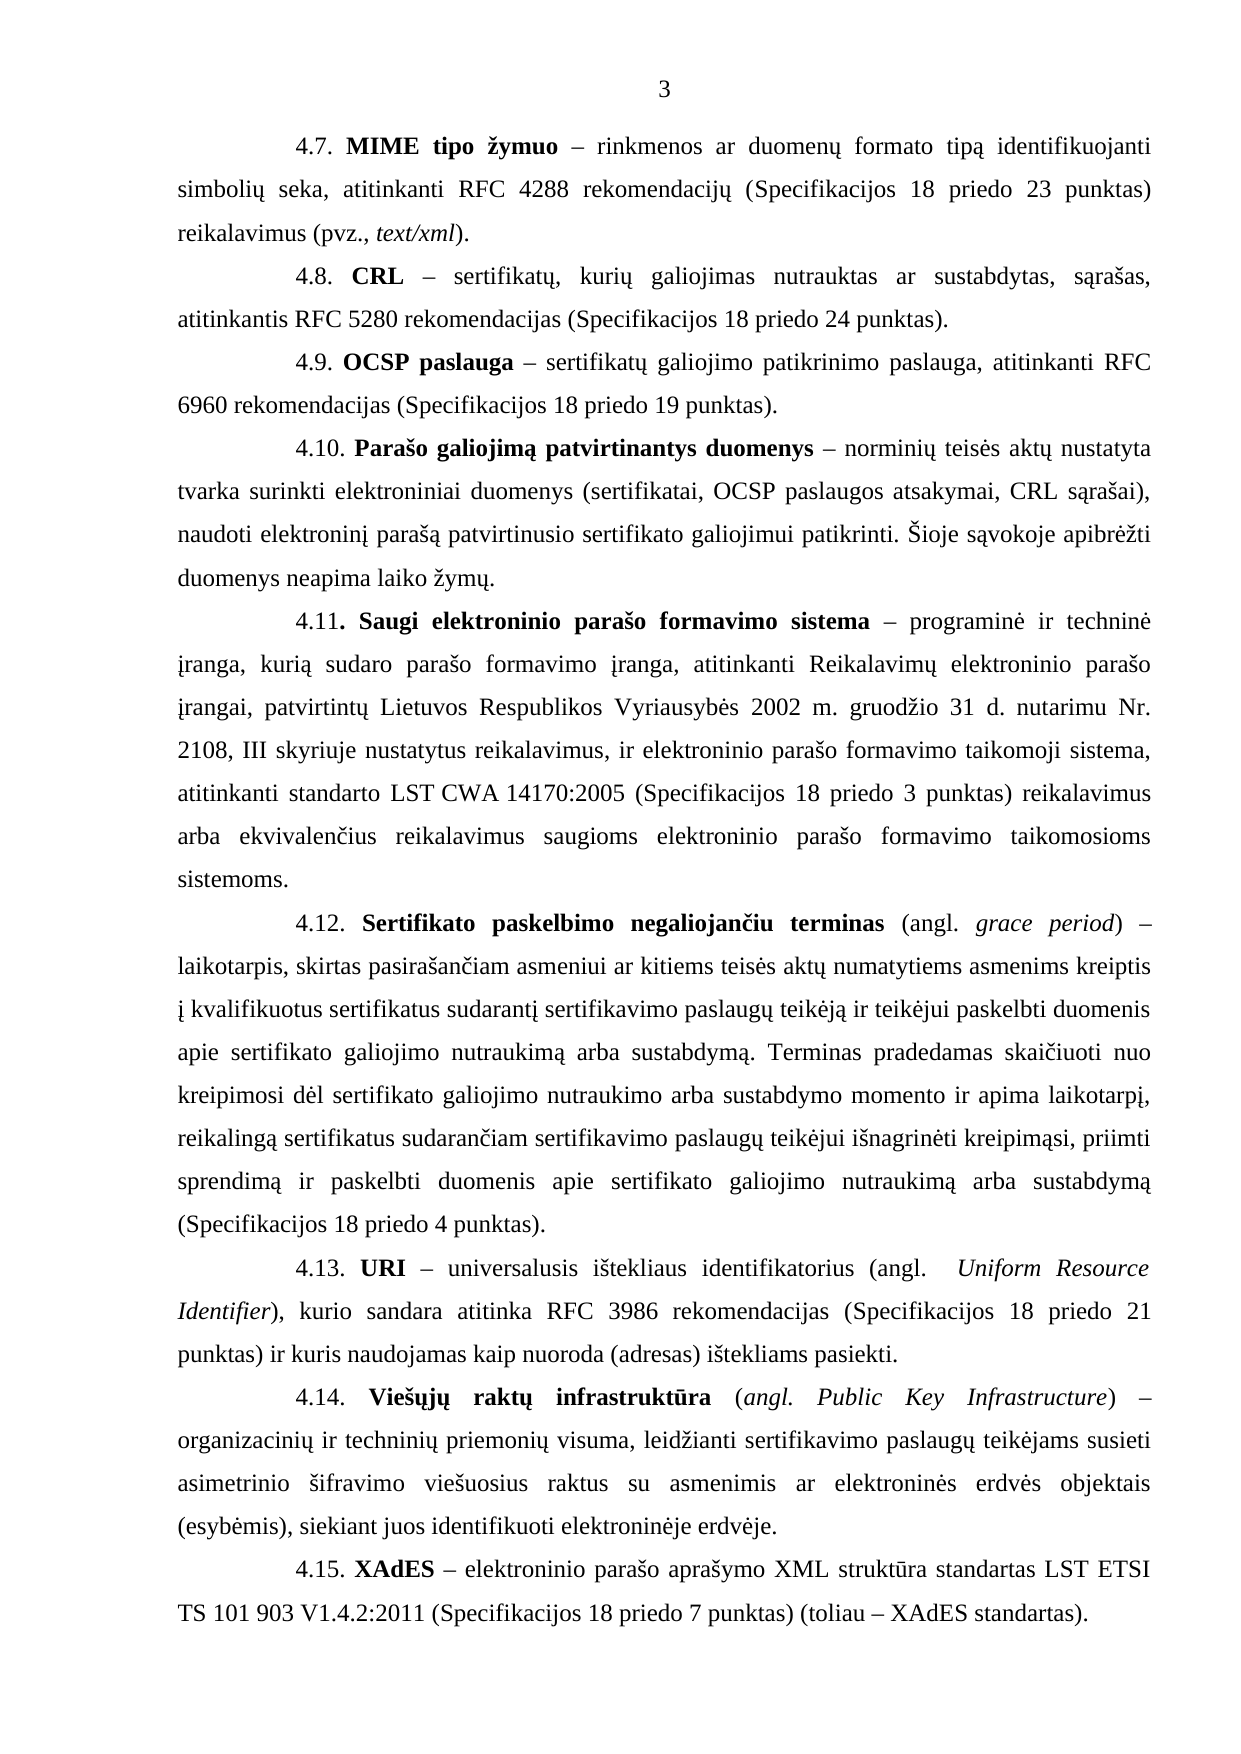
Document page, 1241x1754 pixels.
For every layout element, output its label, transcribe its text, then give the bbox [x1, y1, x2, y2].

text 4.7. MIME tipo žymuo – rinkmenos ar duomenų formato tipą identifikuojanti simbolių seka, atitinkanti RFC 4288 rekomendacijų (Specifikacijos 18 priedo 23 punktas) reikalavimus (pvz., text/xml). [177, 131, 1152, 246]
text 4.11. Saugi elektroninio parašo formavimo sistema – programinė ir techninė įranga, kurią sudaro parašo formavimo įranga, atitinkanti Reikalavimų elektroninio parašo įrangai, patvirtintų Lietuvos Respublikos Vyriausybės 2002 m. gruodžio 31 d. nutarimu Nr. 2108, III skyriuje nustatytus reikalavimus, ir elektroninio parašo formavimo taikomoji sistema, atitinkanti standarto LST CWA 14170:2005 (Specifikacijos 18 priedo 3 punktas) reikalavimus arba ekvivalenčius reikalavimus saugioms elektroninio parašo formavimo taikomosioms sistemoms. [177, 606, 1152, 893]
text 4.9. OCSP paslauga – sertifikatų galiojimo patikrinimo paslauga, atitinkanti RFC 6960 rekomendacijas (Specifikacijos 18 priedo 19 punktas). [177, 347, 1152, 419]
text 4.13. URI – universalusis ištekliaus identifikatorius (angl. Uniform Resource Identifier), kurio sandara atitinka RFC 3986 rekomendacijas (Specifikacijos 18 priedo 21 punktas) ir kuris naudojamas kaip nuoroda (adresas) ištekliams pasiekti. [177, 1253, 1152, 1368]
text 4.8. CRL – sertifikatų, kurių galiojimas nutrauktas ar sustabdytas, sąrašas, atitinkantis RFC 5280 rekomendacijas (Specifikacijos 18 priedo 24 punktas). [177, 261, 1152, 333]
text 4.12. Sertifikato paskelbimo negaliojančiu terminas (angl. grace period) – laikotarpis, skirtas pasirašančiam asmeniui ar kitiems teisės aktų numatytiems asmenims kreiptis į kvalifikuotus sertifikatus sudarantį sertifikavimo paslaugų teikėją ir teikėjui paskelbti duomenis apie sertifikato galiojimo nutraukimą arba sustabdymą. Terminas pradedamas skaičiuoti nuo kreipimosi dėl sertifikato galiojimo nutraukimo arba sustabdymo momento ir apima laikotarpį, reikalingą sertifikatus sudarančiam sertifikavimo paslaugų teikėjui išnagrinėti kreipimąsi, priimti sprendimą ir paskelbti duomenis apie sertifikato galiojimo nutraukimą arba sustabdymą (Specifikacijos 18 priedo 4 punktas). [177, 908, 1152, 1238]
text 4.10. Parašo galiojimą patvirtinantys duomenys – norminių teisės aktų nustatyta tvarka surinkti elektroniniai duomenys (sertifikatai, OCSP paslaugos atsakymai, CRL sąrašai), naudoti elektroninį parašą patvirtinusio sertifikato galiojimui patikrinti. Šioje sąvokoje apibrėžti duomenys neapima laiko žymų. [177, 433, 1152, 591]
text 4.15. XAdES – elektroninio parašo aprašymo XML struktūra standartas LST ETSI TS 101 903 V1.4.2:2011 (Specifikacijos 18 priedo 7 punktas) (toliau – XAdES standartas). [177, 1554, 1152, 1626]
text 4.14. Viešųjų raktų infrastruktūra (angl. Public Key Infrastructure) – organizacinių ir techninių priemonių visuma, leidžianti sertifikavimo paslaugų teikėjams susieti asimetrinio šifravimo viešuosius raktus su asmenimis ar elektroninės erdvės objektais (esybėmis), siekiant juos identifikuoti elektroninėje erdvėje. [177, 1382, 1152, 1540]
